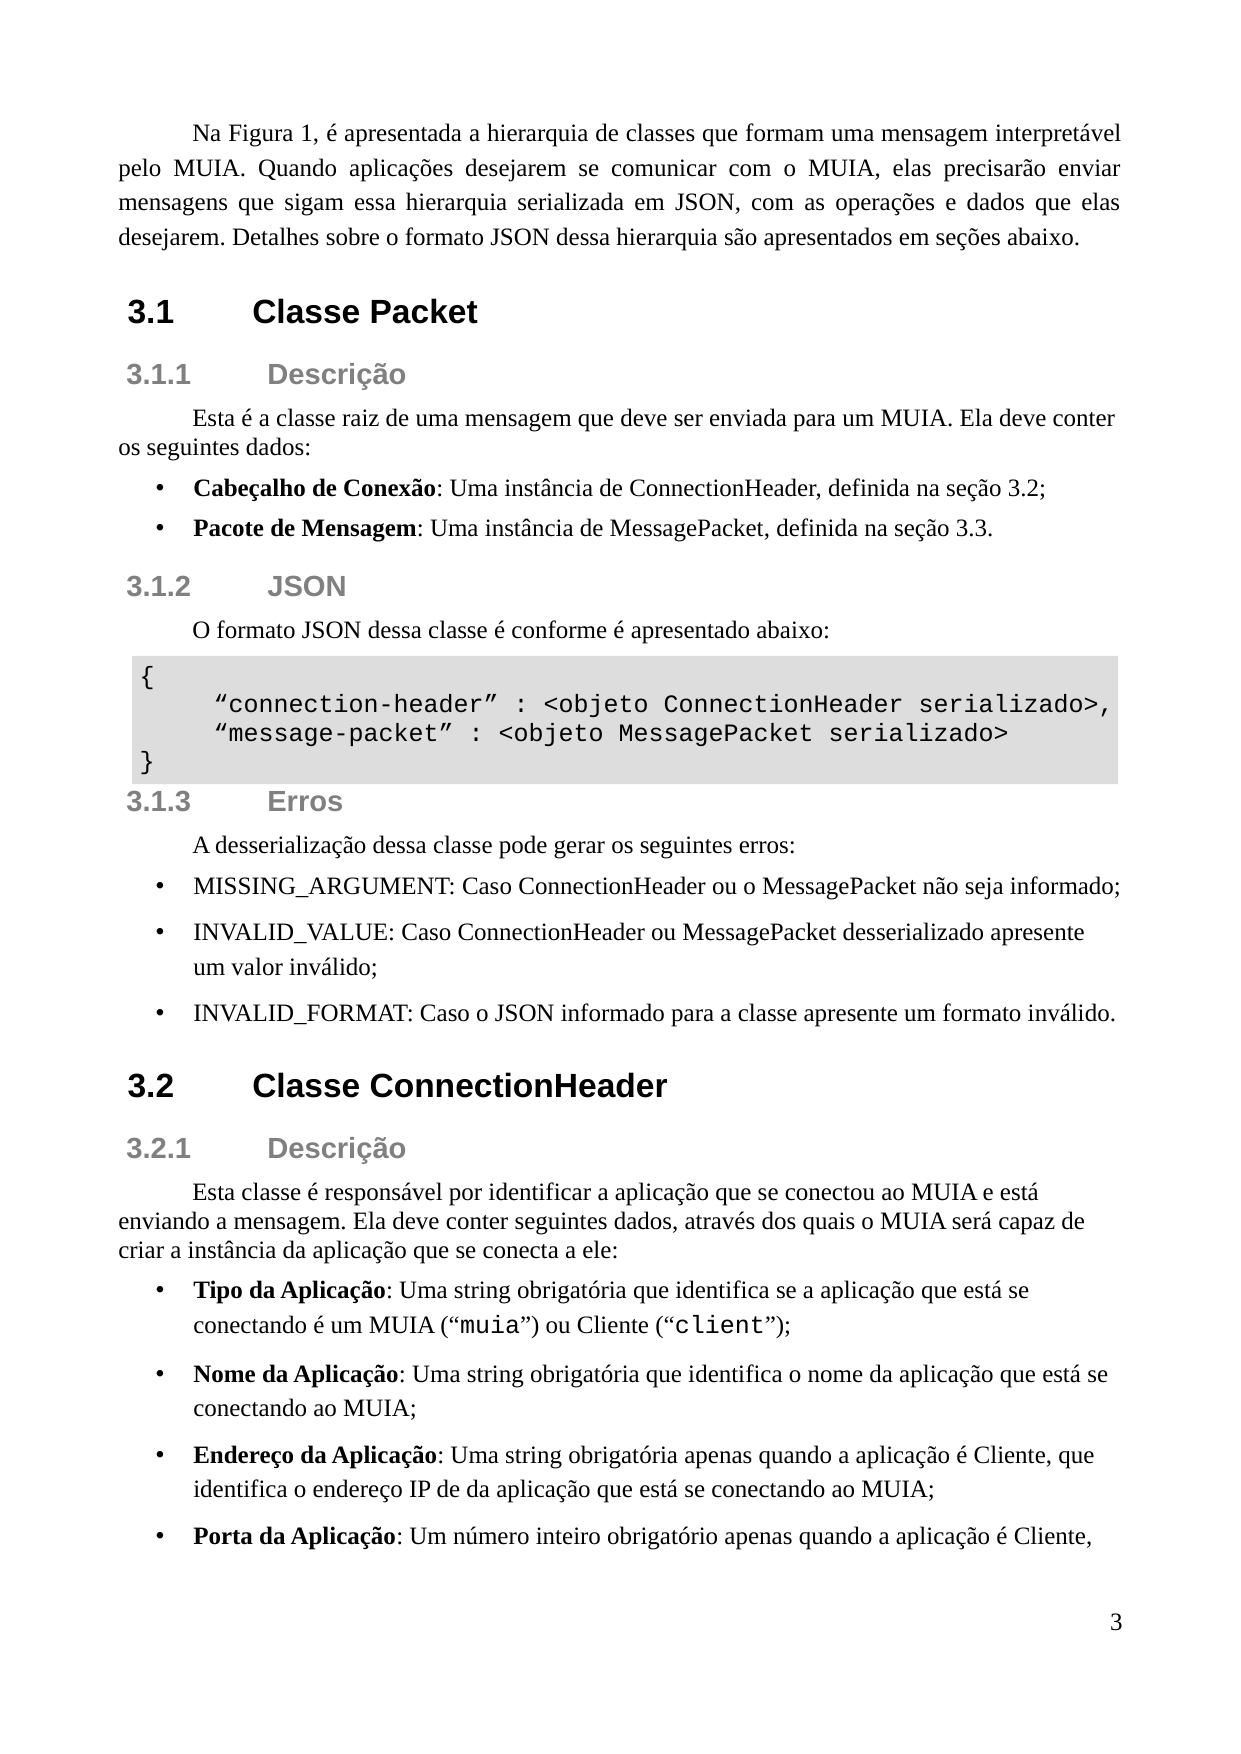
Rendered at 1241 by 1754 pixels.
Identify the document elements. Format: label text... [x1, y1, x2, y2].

subtitle Classe Packet [118, 291, 1122, 330]
subtitle Cabeçalho de Conexão: Uma instância de ConnectionHeader, definida na seção 3.2; [156, 473, 1122, 501]
subtitle Classe ConnectionHeader [118, 1066, 1122, 1104]
subtitle MISSING_ARGUMENT: Caso ConnectionHeader ou o MessagePacket não seja informado; [156, 871, 1122, 900]
subtitle INVALID_VALUE: Caso ConnectionHeader ou MessagePacket desserializado apresente um valor inválido; [156, 917, 1122, 981]
subtitle Porta da Aplicação: Um número inteiro obrigatório apenas quando a aplicação é Cliente, [156, 1521, 1122, 1550]
subtitle Descrição [118, 357, 1122, 391]
subtitle INVALID_FORMAT: Caso o JSON informado para a classe apresente um formato inválido. [156, 998, 1122, 1027]
subtitle Nome da Aplicação: Uma string obrigatória que identifica o nome da aplicação que está se conectando ao MUIA; [156, 1359, 1122, 1422]
subtitle Tipo da Aplicação: Uma string obrigatória que identifica se a aplicação que está se conectando é um MUIA (“muia”) ou Cliente (“client”); [156, 1276, 1122, 1341]
subtitle Esta classe é responsável por identificar a aplicação que se conectou ao MUIA e está enviando a mensagem. Ela deve conter seguintes dados, através dos quais o MUIA será capaz de criar a instância da aplicação que se conecta a ele: [118, 1177, 1122, 1264]
subtitle JSON [118, 569, 1122, 602]
subtitle A desserialização dessa classe pode gerar os seguintes erros: [118, 830, 1122, 859]
subtitle Descrição [118, 1131, 1122, 1165]
subtitle Endereço da Aplicação: Uma string obrigatória apenas quando a aplicação é Cliente, que identifica o endereço IP de da aplicação que está se conectando ao MUIA; [156, 1440, 1122, 1503]
subtitle Esta é a classe raiz de uma mensagem que deve ser enviada para um MUIA. Ela deve conter os seguintes dados: [118, 403, 1122, 461]
subtitle Pacote de Mensagem: Uma instância de MessagePacket, definida na seção 3.3. [156, 513, 1122, 542]
subtitle O formato JSON dessa classe é conforme é apresentado abaixo: [118, 615, 1122, 643]
text Na Figura 1, é apresentada a hierarquia de classes que formam uma mensagem interpretável pelo MUIA. Quando aplicações desejarem se comunicar com o MUIA, elas precisarão enviar mensagens que sigam essa hierarquia serializada em JSON, com as operações e dados que elas desejarem. Detalhes sobre o formato JSON dessa hierarquia são apresentados em seções abaixo. [118, 118, 1122, 250]
subtitle Erros [118, 676, 1122, 818]
